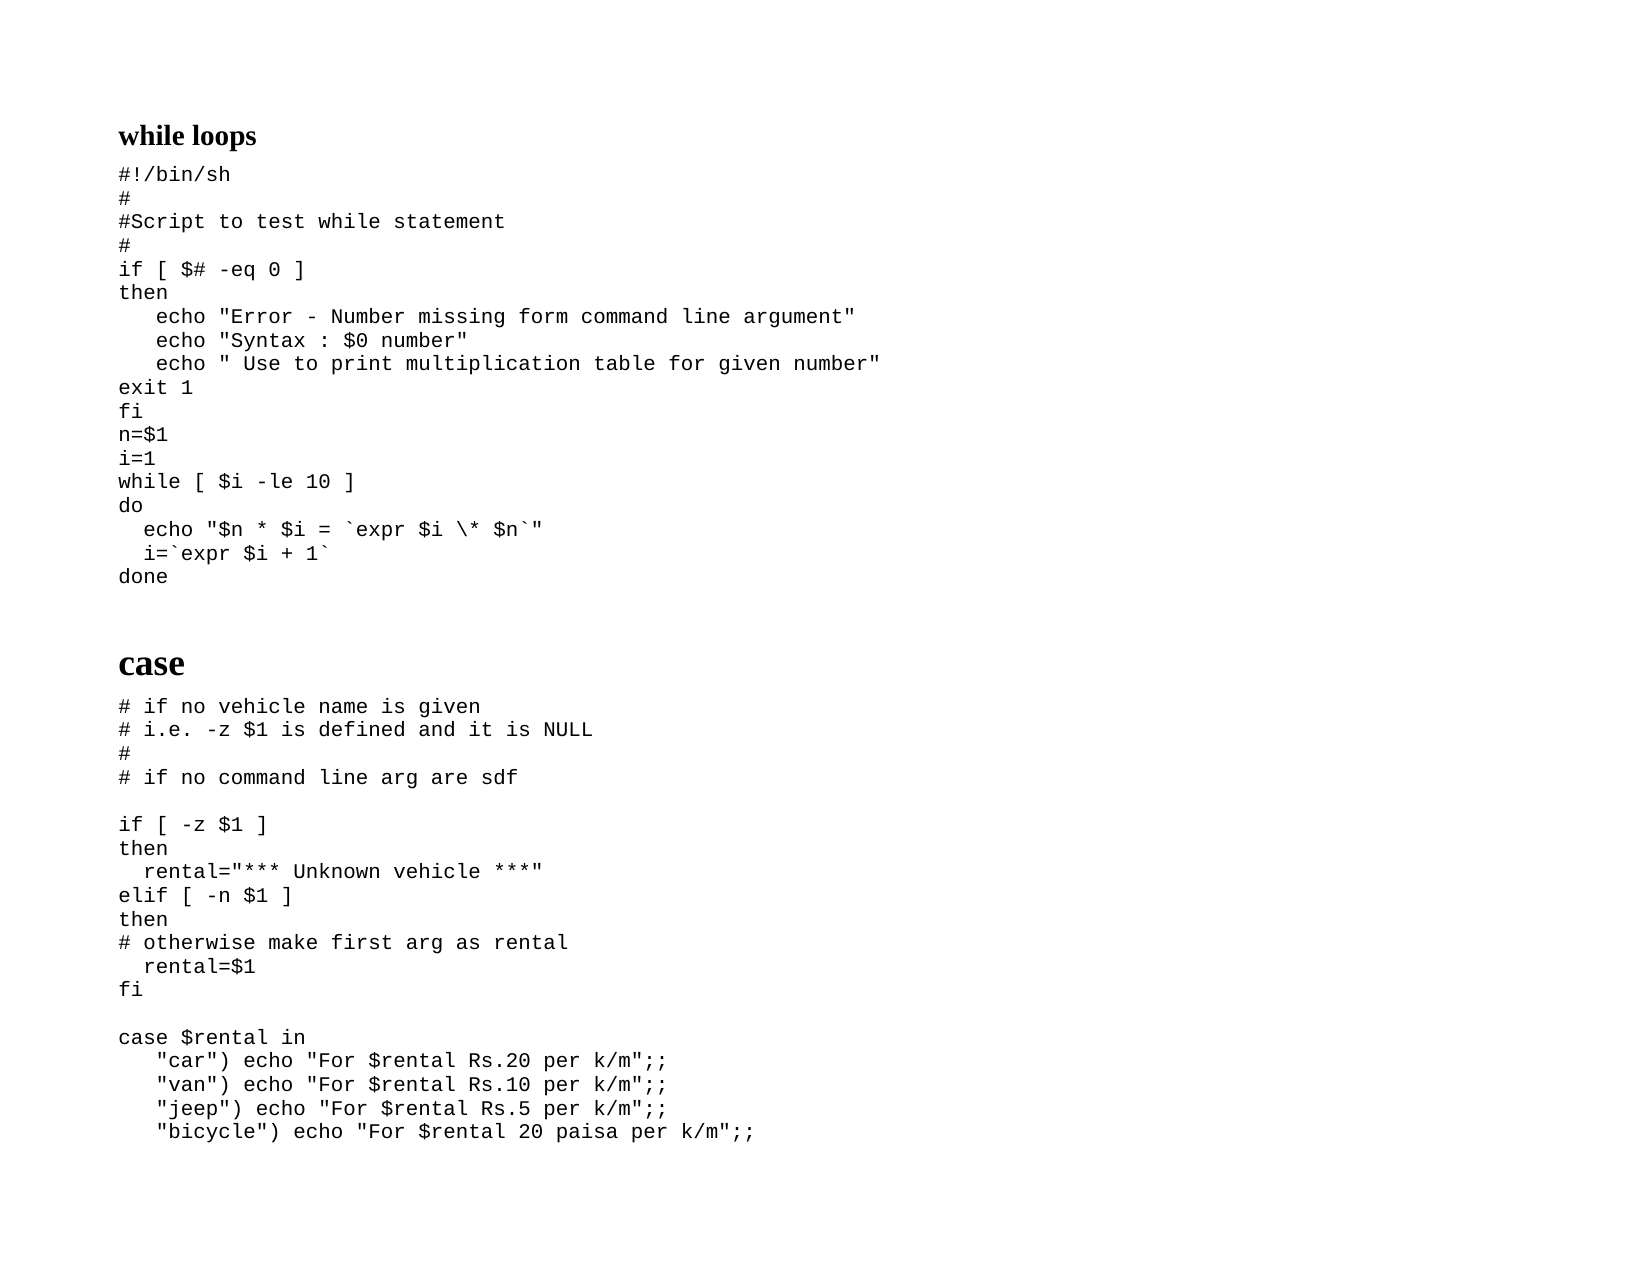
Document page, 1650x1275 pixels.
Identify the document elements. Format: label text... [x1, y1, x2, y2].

subtitle case [118, 640, 1532, 683]
text rental="*** Unknown vehicle ***" [118, 861, 1532, 885]
text echo "Syntax : $0 number" [118, 330, 1532, 353]
text n=$1 [118, 424, 1532, 448]
text "bicycle") echo "For $rental 20 paisa per k/m";; [118, 1121, 1532, 1145]
text then [118, 908, 1532, 932]
text rental=$1 [118, 956, 1532, 979]
text do [118, 495, 1532, 519]
text i=1 [118, 448, 1532, 472]
text then [118, 282, 1532, 306]
text # [118, 743, 1532, 767]
text then [118, 838, 1532, 861]
subtitle while loops [118, 118, 1532, 152]
text done [118, 566, 1532, 590]
text echo "Error - Number missing form command line argument" [118, 306, 1532, 330]
text #!/bin/sh [118, 164, 1532, 188]
text # [118, 188, 1532, 211]
text # otherwise make first arg as rental [118, 932, 1532, 956]
text "van") echo "For $rental Rs.10 per k/m";; [118, 1074, 1532, 1098]
text while [ $i -le 10 ] [118, 472, 1532, 495]
text elif [ -n $1 ] [118, 885, 1532, 908]
text i=`expr $i + 1` [118, 542, 1532, 566]
text case $rental in [118, 1027, 1532, 1050]
text echo "$n * $i = `expr $i \* $n`" [118, 519, 1532, 542]
text echo " Use to print multiplication table for given number" [118, 353, 1532, 377]
text # [118, 235, 1532, 259]
text if [ $# -eq 0 ] [118, 259, 1532, 282]
text # if no vehicle name is given [118, 696, 1532, 719]
text exit 1 [118, 377, 1532, 401]
text #Script to test while statement [118, 211, 1532, 235]
text "jeep") echo "For $rental Rs.5 per k/m";; [118, 1098, 1532, 1121]
text fi [118, 979, 1532, 1003]
text # i.e. -z $1 is defined and it is NULL [118, 719, 1532, 743]
text # if no command line arg are sdf [118, 767, 1532, 790]
text fi [118, 401, 1532, 424]
text "car") echo "For $rental Rs.20 per k/m";; [118, 1050, 1532, 1074]
text if [ -z $1 ] [118, 814, 1532, 838]
